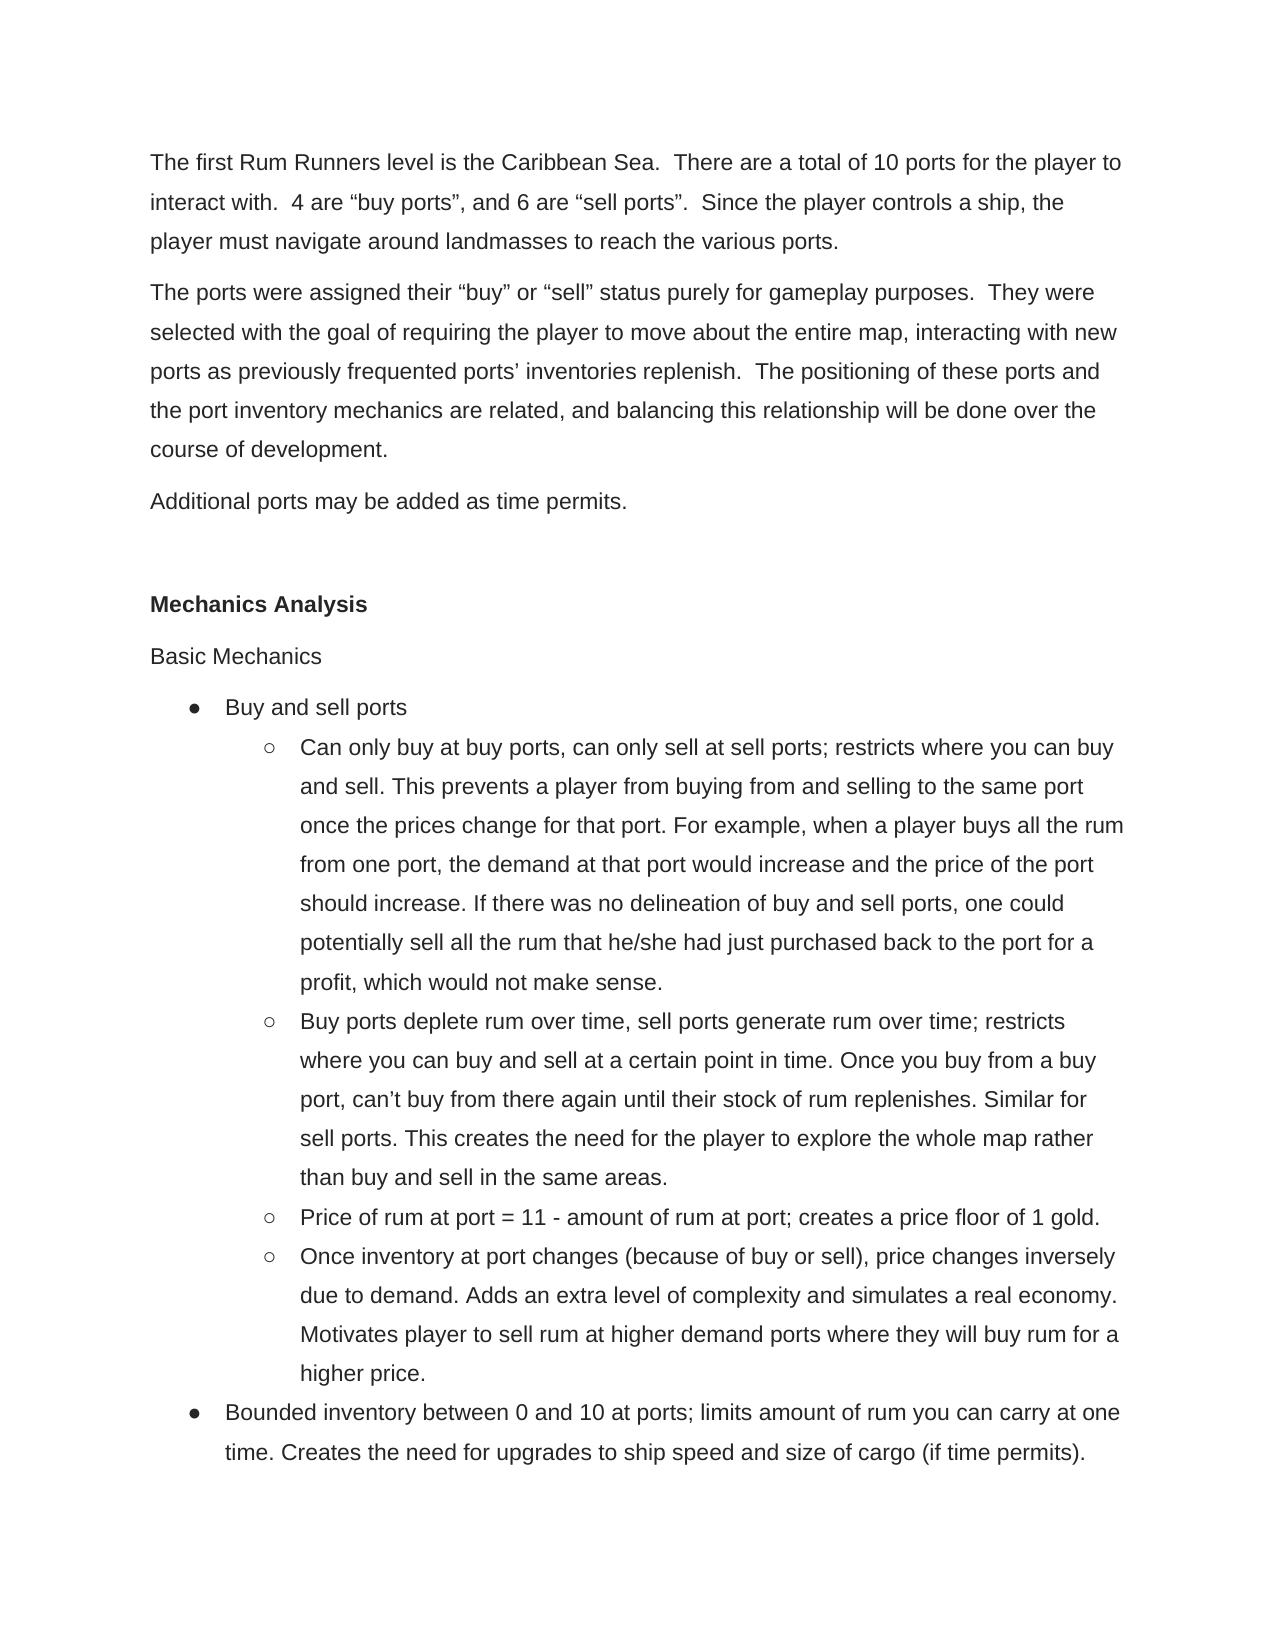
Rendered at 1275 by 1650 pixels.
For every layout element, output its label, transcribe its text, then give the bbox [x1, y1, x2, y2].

text Additional ports may be added as time permits. [628, 488, 1125, 514]
text Mechanics Analysis [368, 592, 1125, 617]
text The ports were assigned their “buy” or “sell” status purely for gameplay purposes. They were selected with the goal of requiring the player to move about the entire map, interacting with new ports as previously frequented ports’ inventories replenish. The positioning of these ports and the port inventory mechanics are related, and balancing this relationship will be done over the course of development. [150, 280, 1125, 462]
text Basic Mechanics [322, 643, 1125, 669]
list Buy and sell ports [407, 695, 1125, 721]
list Once inventory at port changes (because of buy or sell), price changes inversely due to demand. Adds an extra level of complexity and simulates a real economy. Motivates player to sell rum at higher demand ports where they will buy rum for a higher price. [262, 1243, 1125, 1386]
list Can only buy at buy ports, can only sell at sell ports; restricts where you can buy and sell. This prevents a player from buying from and selling to the same port once the prices change for that port. For example, when a player buys all the rum from one port, the demand at that port would increase and the price of the port should increase. If there was no delineation of buy and sell ports, one could potentially sell all the rum that he/she had just purchased back to the port for a profit, which would not make sense. [262, 734, 1125, 995]
list Bounded inventory between 0 and 10 at ports; limits amount of rum you can carry at one time. Creates the need for upgrades to ship speed and size of cargo (if time permits). [187, 1400, 1125, 1465]
list Buy ports deplete rum over time, sell ports generate rum over time; restricts where you can buy and sell at a certain point in time. Once you buy from a buy port, can’t buy from there again until their stock of rum replenishes. Similar for sell ports. This creates the need for the player to explore the whole map rather than buy and sell in the same areas. [262, 1008, 1125, 1191]
list Buy and sell ports [187, 695, 225, 721]
text The first Rum Runners level is the Caribbean Sea. There are a total of 10 ports for the player to interact with. 4 are “buy ports”, and 6 are “sell ports”. Since the player controls a ship, the player must navigate around landmasses to reach the various ports. [150, 150, 1125, 254]
